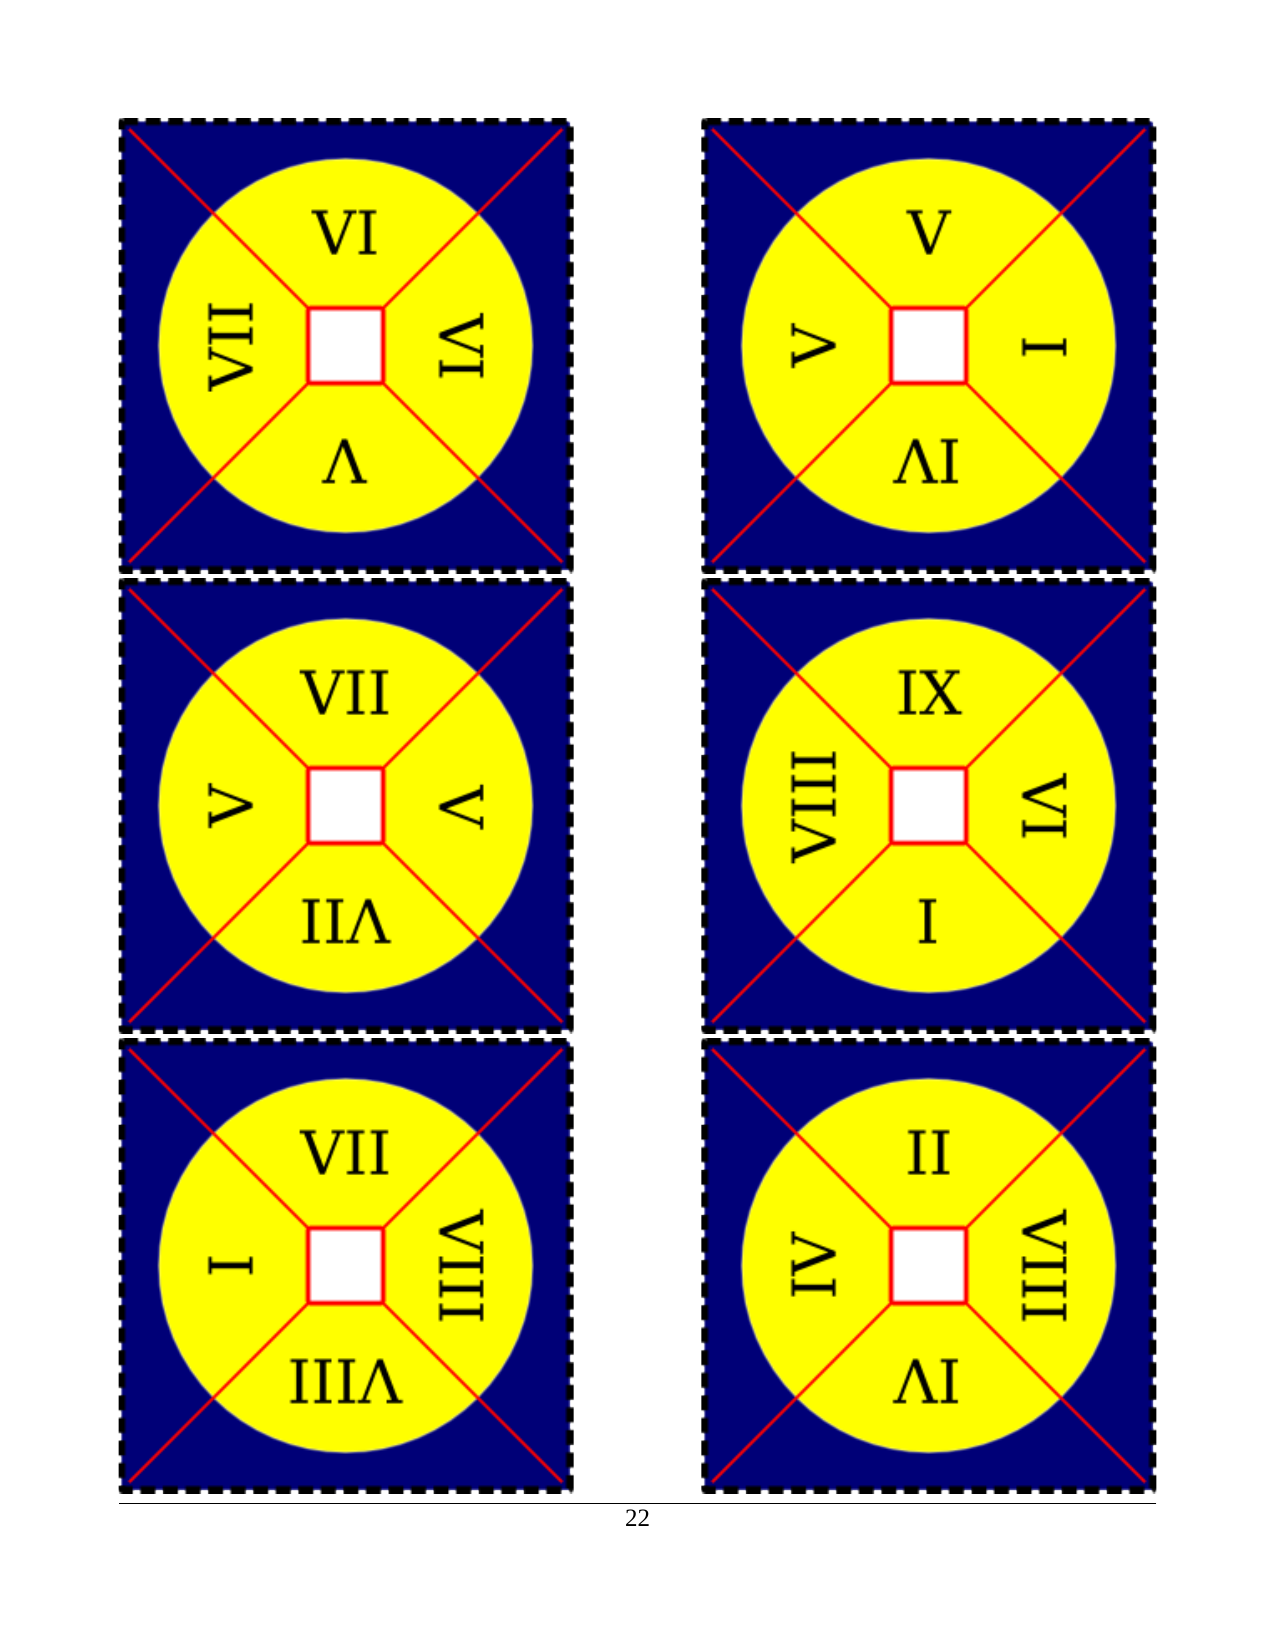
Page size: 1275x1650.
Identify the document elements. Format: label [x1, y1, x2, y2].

picture [701, 118, 1157, 574]
picture [118, 1038, 574, 1494]
picture [118, 118, 574, 574]
picture [701, 578, 1157, 1034]
picture [118, 578, 574, 1034]
picture [701, 1038, 1157, 1494]
